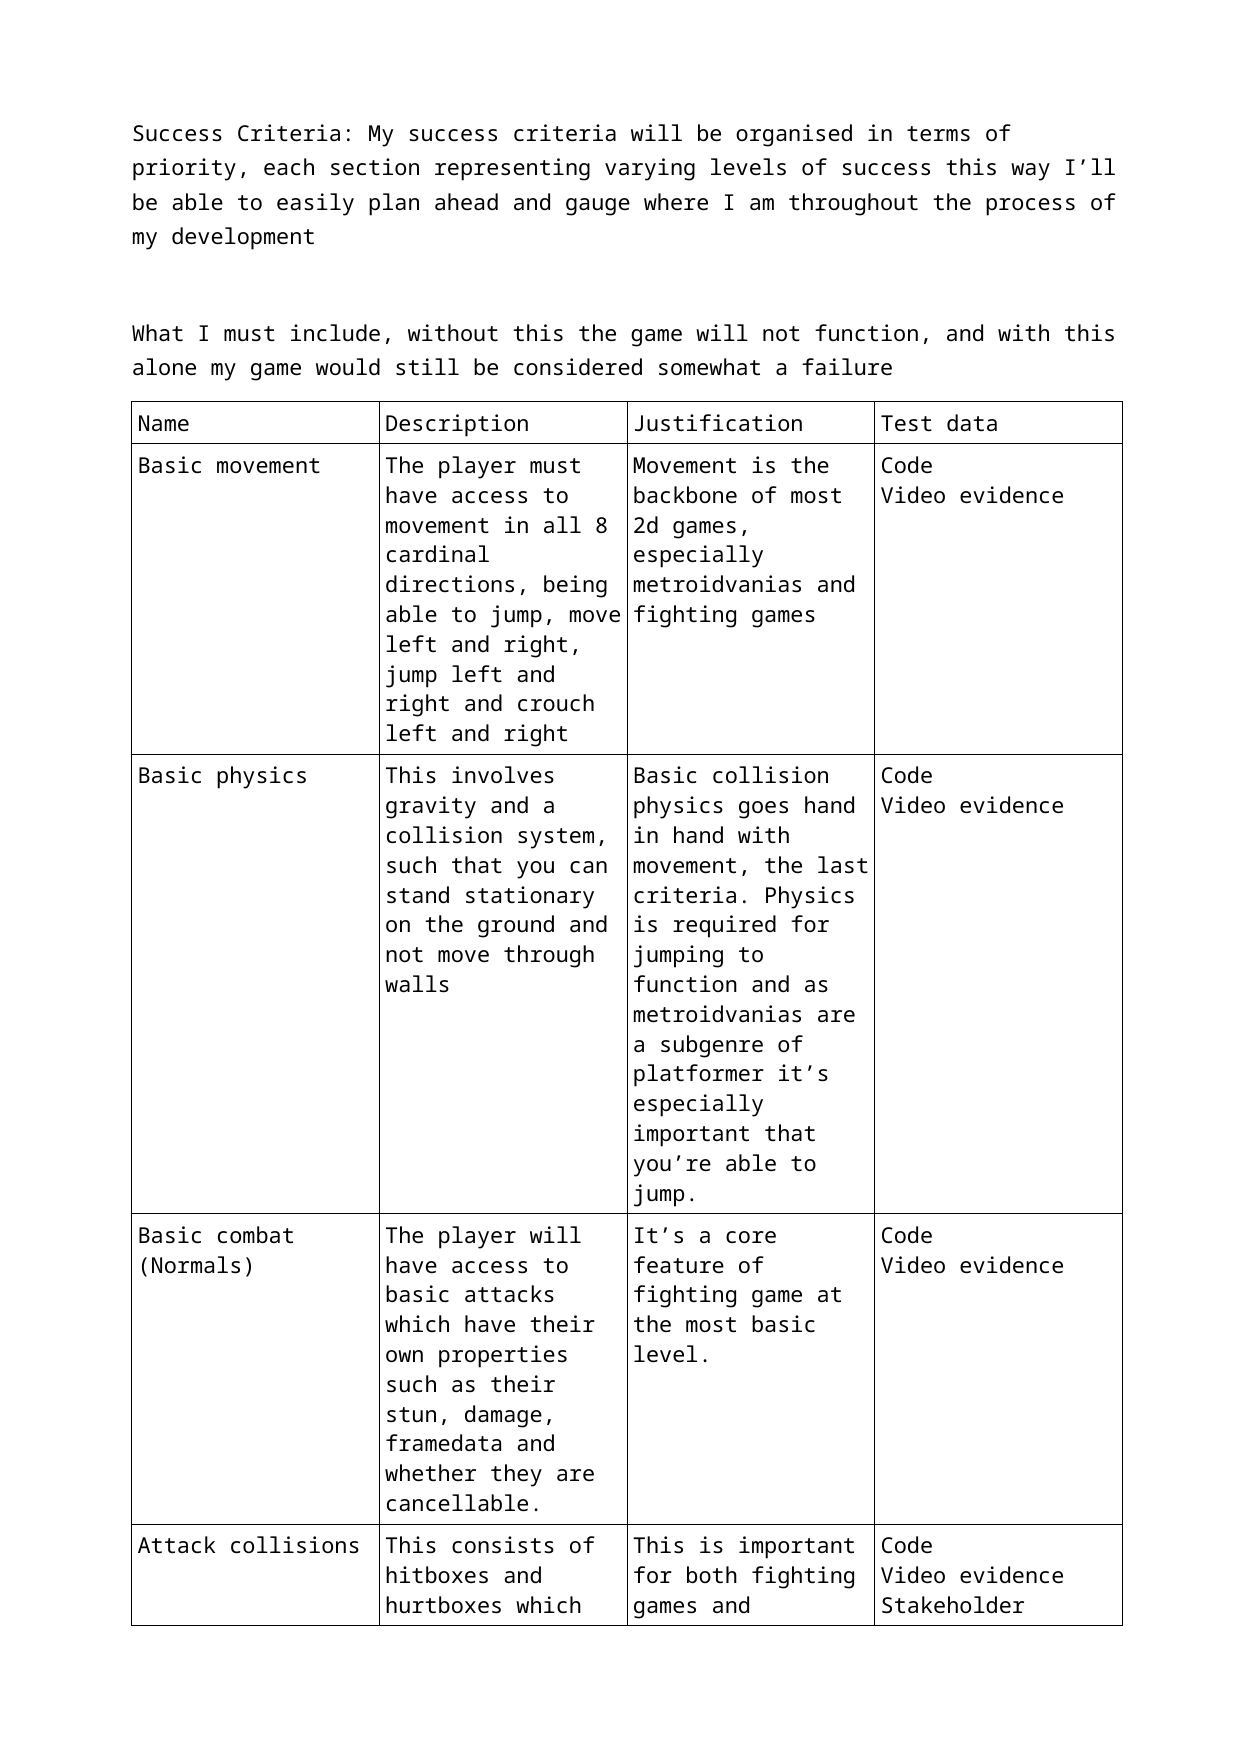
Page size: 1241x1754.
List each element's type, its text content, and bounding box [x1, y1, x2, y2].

table_cell The player will have access to basic attacks which have their own properties such as their stun, damage, framedata and whether they are cancellable. [380, 1214, 627, 1523]
table_cell Code Video evidence Stakeholder [875, 1525, 1122, 1625]
table_cell The player must have access to movement in all 8 cardinal directions, being able to jump, move left and right, jump left and right and crouch left and right [380, 444, 627, 754]
table_header Justification [628, 402, 874, 443]
table_cell Code Video evidence [875, 755, 1122, 1213]
table_cell This is important for both fighting games and [628, 1525, 874, 1625]
table_cell Basic collision physics goes hand in hand with movement, the last criteria. Physics is required for jumping to function and as metroidvanias are a subgenre of platformer it’s especially important that you’re able to jump. [628, 755, 874, 1213]
table_cell Basic movement [132, 444, 379, 754]
table_cell Attack collisions [132, 1525, 379, 1625]
table_header Description [380, 402, 627, 443]
table_cell Basic physics [132, 755, 379, 1213]
text Success Criteria: My success criteria will be organised in terms of priority, each section representing varying levels of success this way I’ll be able to easily plan ahead and gauge where I am throughout the process of my development [132, 118, 1122, 250]
table_header Test data [875, 402, 1122, 443]
table_cell This involves gravity and a collision system, such that you can stand stationary on the ground and not move through walls [380, 755, 627, 1213]
table_cell Code Video evidence [875, 444, 1122, 754]
text What I must include, without this the game will not function, and with this alone my game would still be considered somewhat a failure [132, 318, 1122, 382]
table_cell Basic combat (Normals) [132, 1214, 379, 1523]
table_cell Code Video evidence [875, 1214, 1122, 1523]
table_cell It’s a core feature of fighting game at the most basic level. [628, 1214, 874, 1523]
table_cell Movement is the backbone of most 2d games, especially metroidvanias and fighting games [628, 444, 874, 754]
table_cell This consists of hitboxes and hurtboxes which [380, 1525, 627, 1625]
table_header Name [132, 402, 379, 443]
